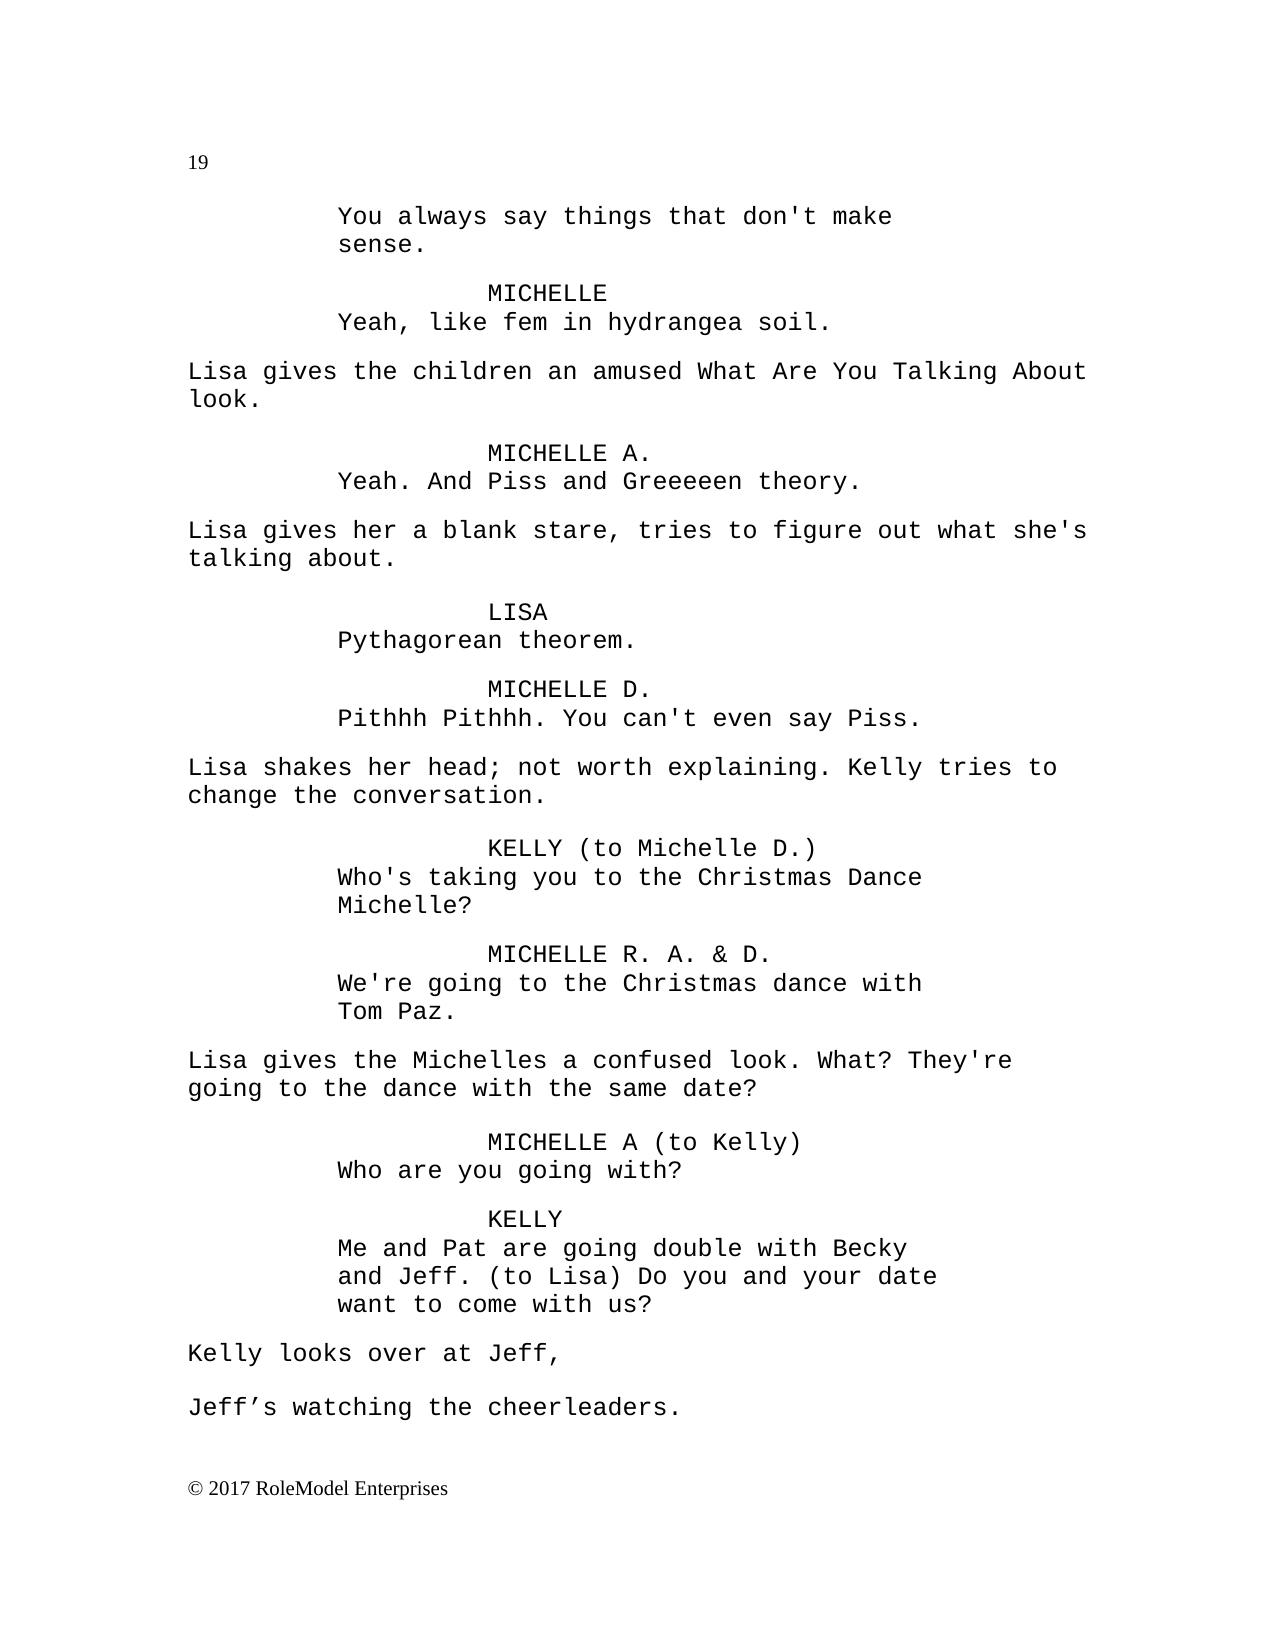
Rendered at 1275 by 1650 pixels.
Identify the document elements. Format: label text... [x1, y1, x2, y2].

text KELLY [187, 1207, 1087, 1235]
text Pithhh Pithhh. You can't even say Piss. [337, 705, 937, 733]
text MICHELLE [187, 281, 1087, 309]
text We're going to the Christmas dance with Tom Paz. [337, 970, 937, 1027]
text Yeah, like fem in hydrangea soil. [337, 309, 937, 338]
text Lisa gives the Michelles a confused look. What? They're going to the dance with the same date? [187, 1048, 1087, 1104]
text You always say things that don't make sense. [337, 203, 937, 260]
text MICHELLE A (to Kelly) [187, 1129, 1087, 1158]
text Pythagorean theorem. [337, 628, 937, 656]
text MICHELLE D. [187, 677, 1087, 705]
text Lisa gives the children an amused What Are You Talking About look. [187, 358, 1087, 415]
text Kelly looks over at Jeff, [187, 1341, 1087, 1369]
text Jeff’s watching the cheerleaders. [187, 1394, 1087, 1423]
text Lisa gives her a blank stare, tries to figure out what she's talking about. [187, 518, 1087, 574]
text Yeah. And Piss and Greeeeen theory. [337, 468, 937, 497]
text MICHELLE A. [187, 440, 1087, 468]
text Me and Pat are going double with Becky and Jeff. (to Lisa) Do you and your date want to come with us? [337, 1235, 937, 1320]
text Who's taking you to the Christmas Dance Michelle? [337, 864, 937, 921]
text MICHELLE R. A. & D. [187, 942, 1087, 970]
text Who are you going with? [337, 1158, 937, 1186]
text Lisa shakes her head; not worth explaining. Kelly tries to change the conversation. [187, 754, 1087, 811]
text LISA [187, 599, 1087, 628]
text KELLY (to Michelle D.) [187, 836, 1087, 864]
